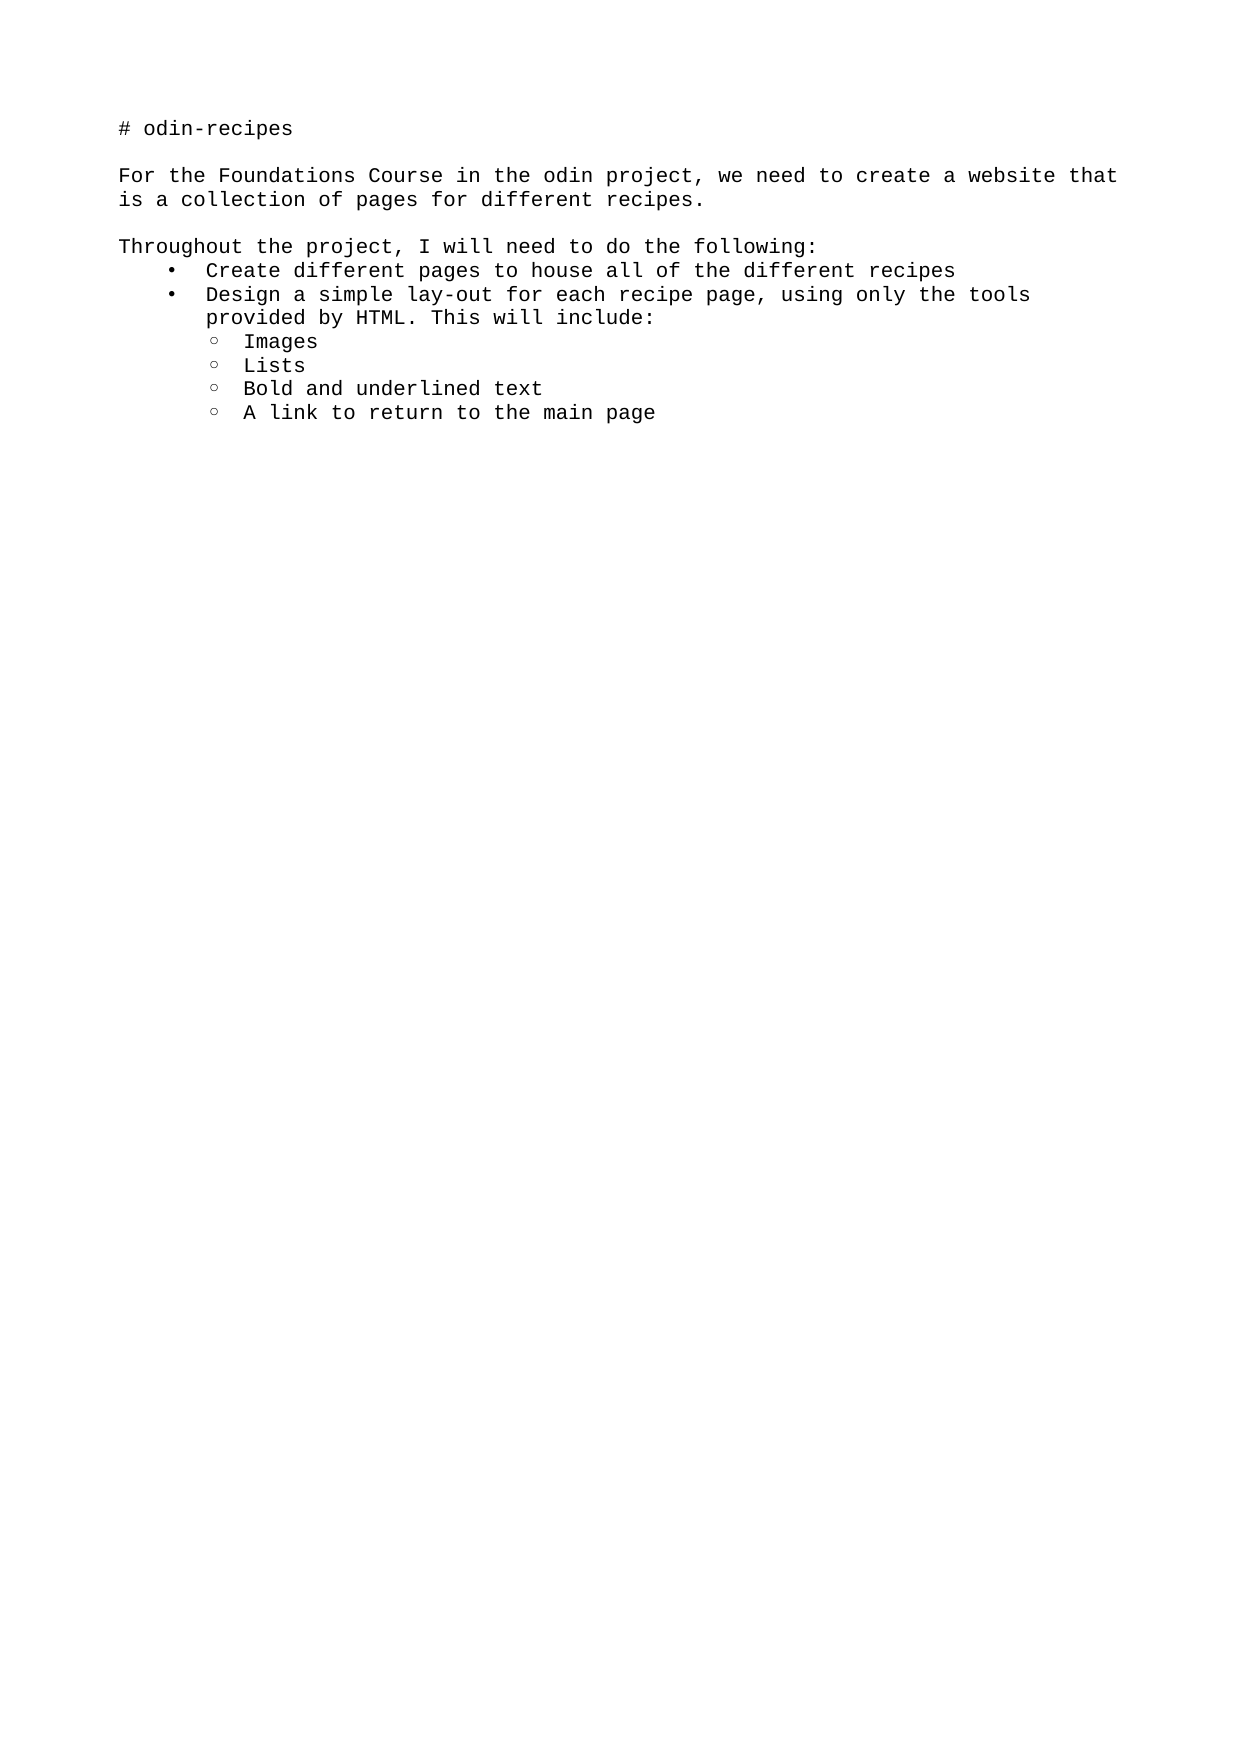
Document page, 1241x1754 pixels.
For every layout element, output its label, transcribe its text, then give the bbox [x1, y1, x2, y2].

list Create different pages to house all of the different recipes [168, 260, 1122, 284]
list Lists [206, 354, 1122, 378]
text Throughout the project, I will need to do the following: [118, 236, 1122, 260]
list Images [206, 331, 1122, 354]
list Bold and underlined text [206, 378, 1122, 402]
text # odin-recipes [118, 118, 1122, 142]
text For the Foundations Course in the odin project, we need to create a website that is a collection of pages for different recipes. [118, 165, 1122, 213]
list A link to return to the main page [206, 402, 1122, 426]
list Design a simple lay-out for each recipe page, using only the tools provided by HTML. This will include: [168, 284, 1122, 331]
